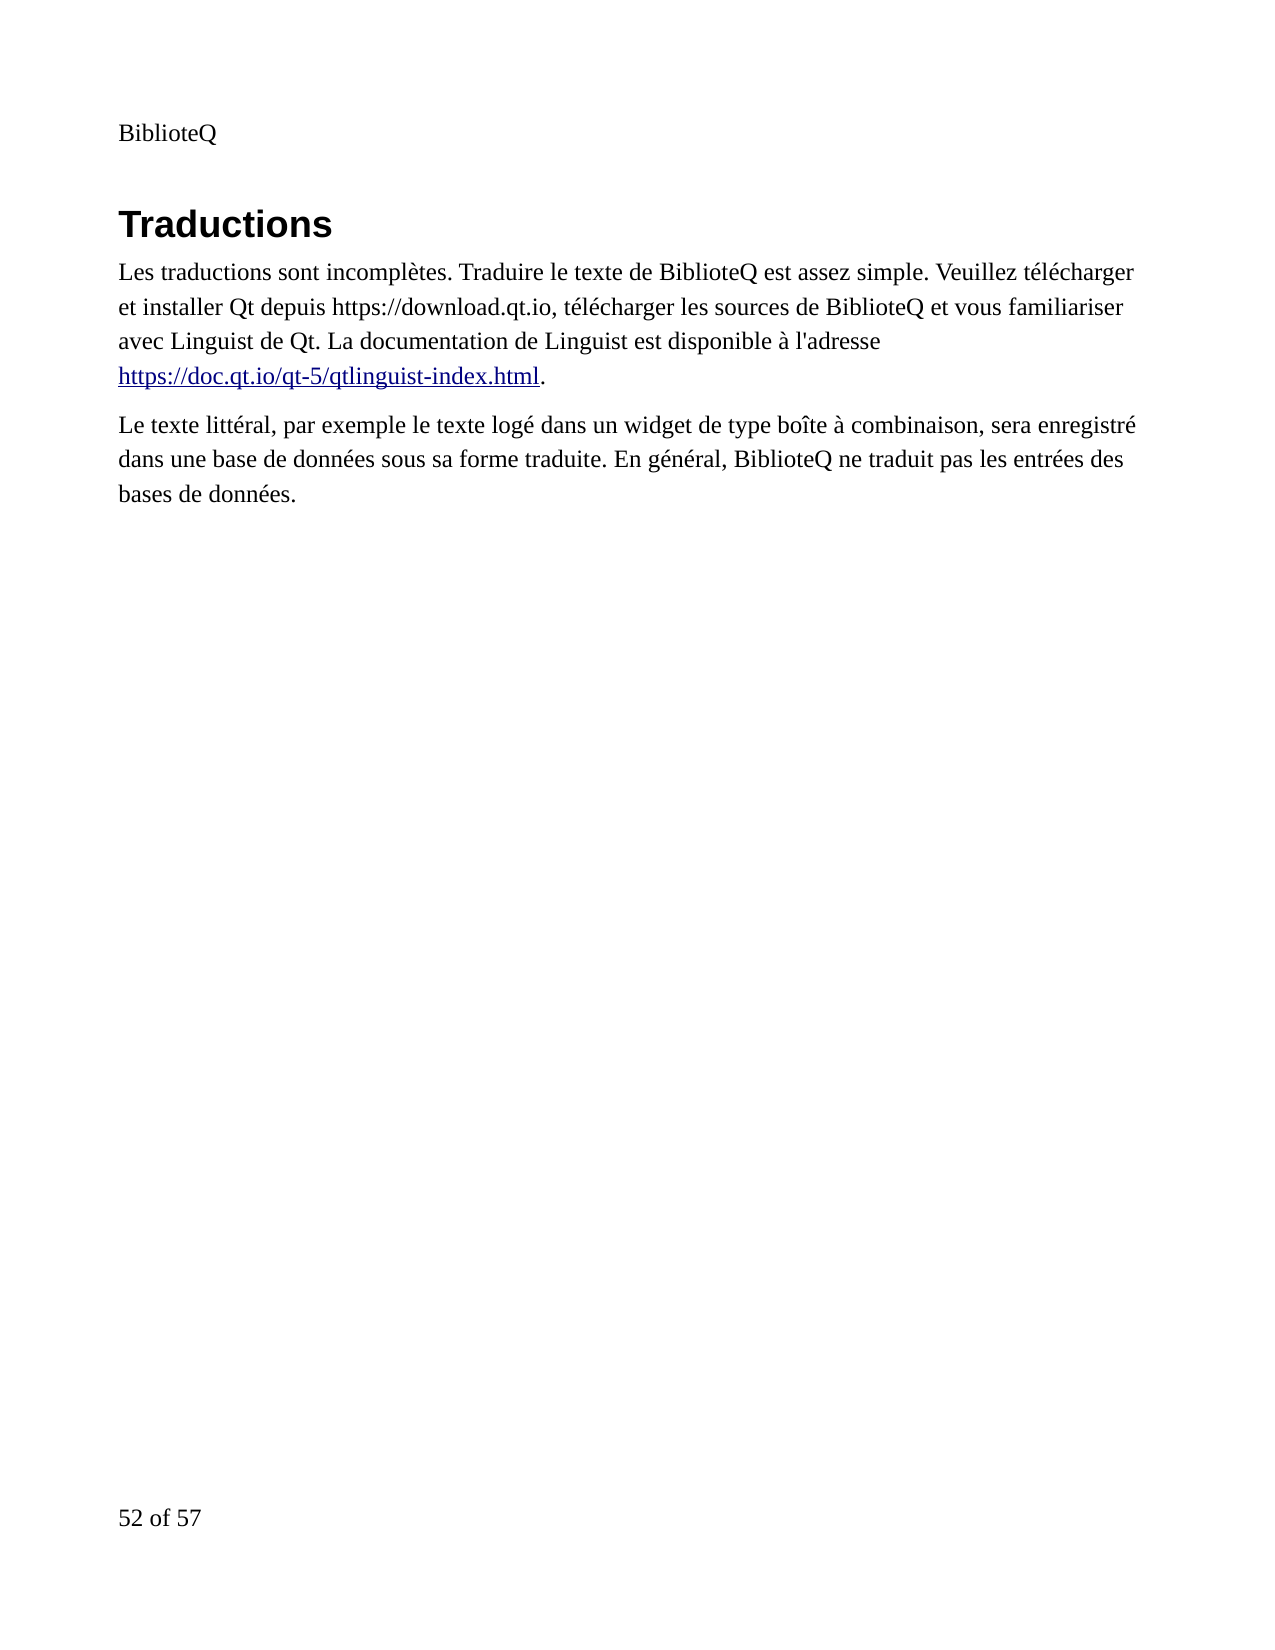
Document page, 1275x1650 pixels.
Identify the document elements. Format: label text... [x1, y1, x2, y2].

text Le texte littéral, par exemple le texte logé dans un widget de type boîte à combinaison, sera enregistré dans une base de données sous sa forme traduite. En général, BiblioteQ ne traduit pas les entrées des bases de données. [118, 410, 1157, 508]
text Les traductions sont incomplètes. Traduire le texte de BiblioteQ est assez simple. Veuillez télécharger et installer Qt depuis https://download.qt.io, télécharger les sources de BiblioteQ et vous familiariser avec Linguist de Qt. La documentation de Linguist est disponible à l'adresse https://doc.qt.io/qt-5/qtlinguist-index.html. [118, 257, 1157, 390]
subtitle Traductions [118, 201, 1157, 245]
